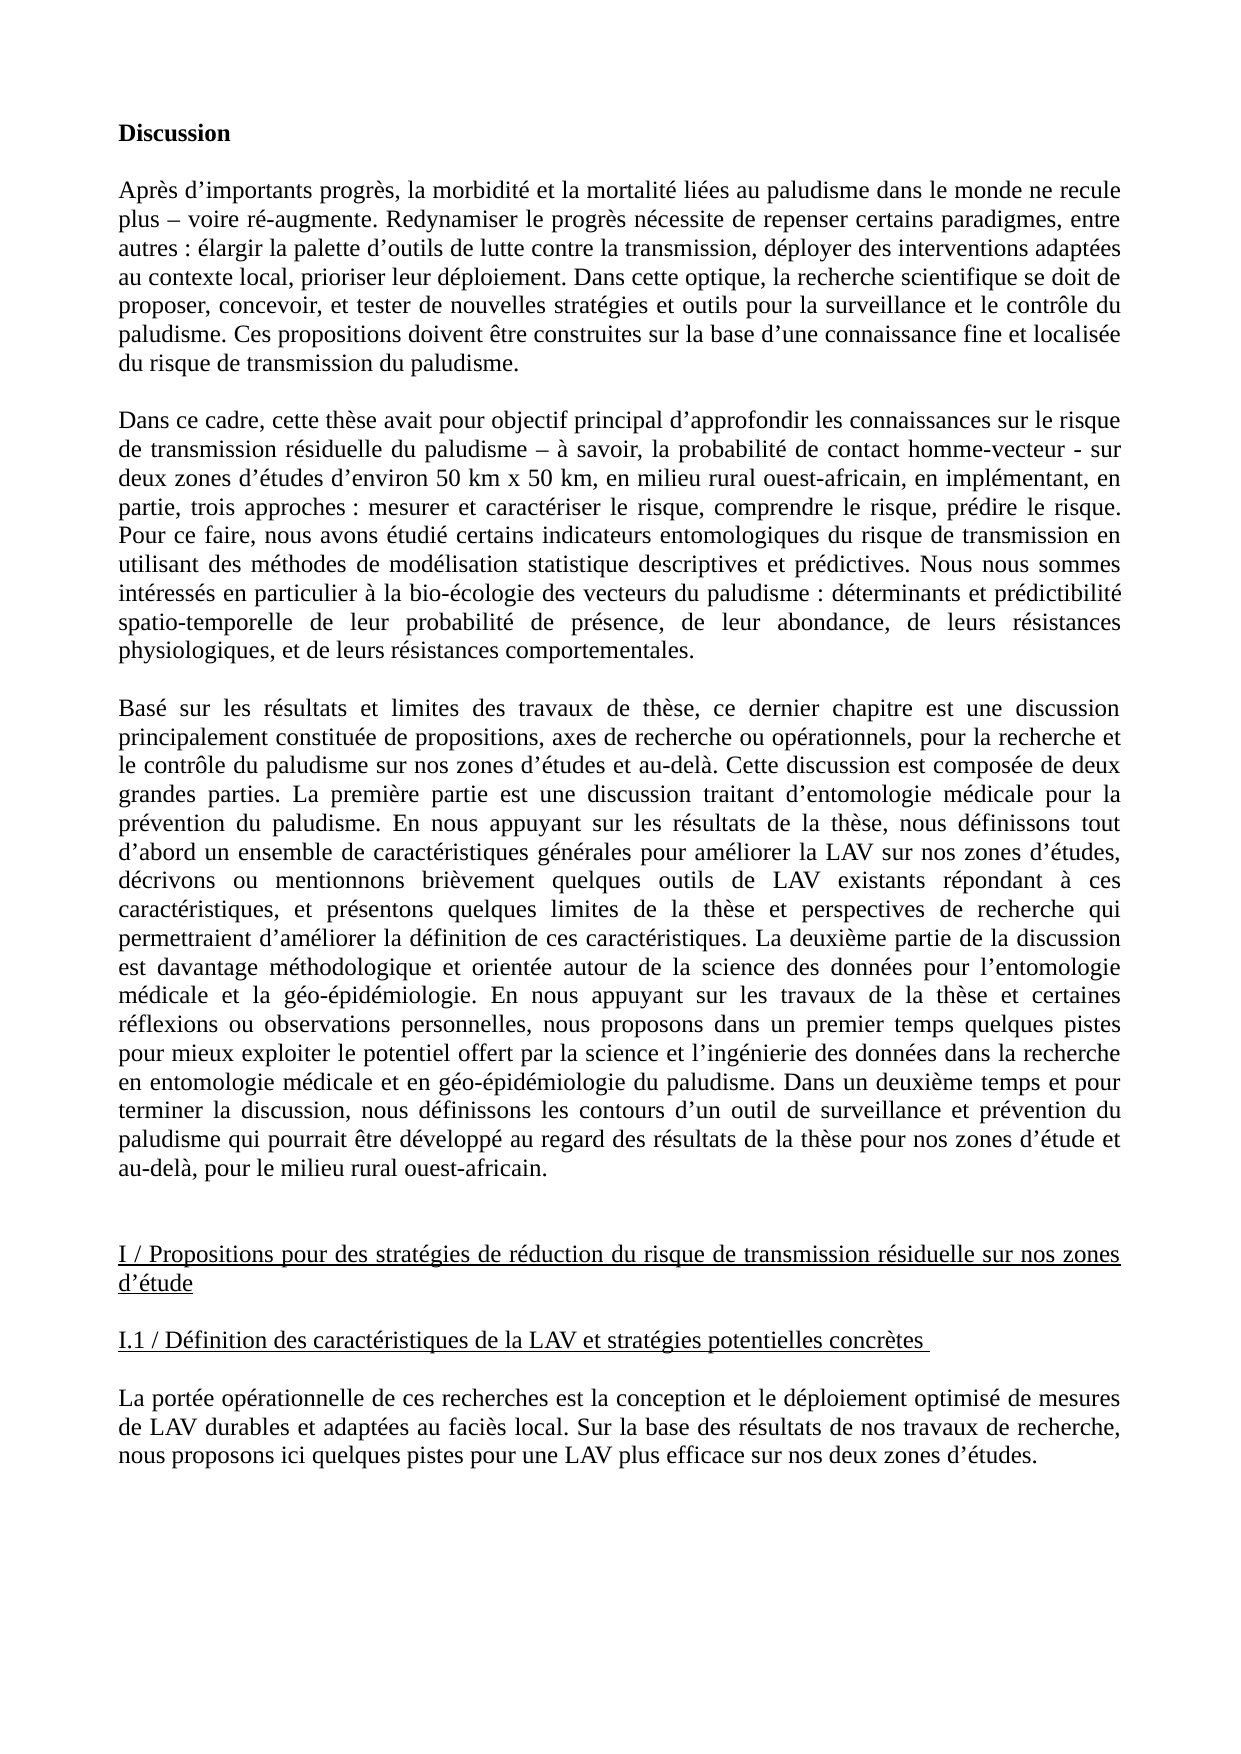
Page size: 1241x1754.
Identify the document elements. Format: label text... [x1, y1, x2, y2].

text Discussion [118, 118, 1122, 147]
text I / Propositions pour des stratégies de réduction du risque de transmission résiduelle sur nos zones d’étude [118, 1239, 1122, 1297]
text Après d’importants progrès, la morbidité et la mortalité liées au paludisme dans le monde ne recule plus – voire ré-augmente. Redynamiser le progrès nécessite de repenser certains paradigmes, entre autres : élargir la palette d’outils de lutte contre la transmission, déployer des interventions adaptées au contexte local, prioriser leur déploiement. Dans cette optique, la recherche scientifique se doit de proposer, concevoir, et tester de nouvelles stratégies et outils pour la surveillance et le contrôle du paludisme. Ces propositions doivent être construites sur la base d’une connaissance fine et localisée du risque de transmission du paludisme. [118, 176, 1122, 377]
text Basé sur les résultats et limites des travaux de thèse, ce dernier chapitre est une discussion principalement constituée de propositions, axes de recherche ou opérationnels, pour la recherche et le contrôle du paludisme sur nos zones d’études et au-delà. Cette discussion est composée de deux grandes parties. La première partie est une discussion traitant d’entomologie médicale pour la prévention du paludisme. En nous appuyant sur les résultats de la thèse, nous définissons tout d’abord un ensemble de caractéristiques générales pour améliorer la LAV sur nos zones d’études, décrivons ou mentionnons brièvement quelques outils de LAV existants répondant à ces caractéristiques, et présentons quelques limites de la thèse et perspectives de recherche qui permettraient d’améliorer la définition de ces caractéristiques. La deuxième partie de la discussion est davantage méthodologique et orientée autour de la science des données pour l’entomologie médicale et la géo-épidémiologie. En nous appuyant sur les travaux de la thèse et certaines réflexions ou observations personnelles, nous proposons dans un premier temps quelques pistes pour mieux exploiter le potentiel offert par la science et l’ingénierie des données dans la recherche en entomologie médicale et en géo-épidémiologie du paludisme. Dans un deuxième temps et pour terminer la discussion, nous définissons les contours d’un outil de surveillance et prévention du paludisme qui pourrait être développé au regard des résultats de la thèse pour nos zones d’étude et au-delà, pour le milieu rural ouest-africain. [118, 693, 1122, 1182]
text La portée opérationnelle de ces recherches est la conception et le déploiement optimisé de mesures de LAV durables et adaptées au faciès local. Sur la base des résultats de nos travaux de recherche, nous proposons ici quelques pistes pour une LAV plus efficace sur nos deux zones d’études. [118, 1383, 1122, 1469]
text I.1 / Définition des caractéristiques de la LAV et stratégies potentielles concrètes [118, 1326, 1122, 1354]
text Dans ce cadre, cette thèse avait pour objectif principal d’approfondir les connaissances sur le risque de transmission résiduelle du paludisme – à savoir, la probabilité de contact homme-vecteur - sur deux zones d’études d’environ 50 km x 50 km, en milieu rural ouest-africain, en implémentant, en partie, trois approches : mesurer et caractériser le risque, comprendre le risque, prédire le risque. Pour ce faire, nous avons étudié certains indicateurs entomologiques du risque de transmission en utilisant des méthodes de modélisation statistique descriptives et prédictives. Nous nous sommes intéressés en particulier à la bio-écologie des vecteurs du paludisme : déterminants et prédictibilité spatio-temporelle de leur probabilité de présence, de leur abondance, de leurs résistances physiologiques, et de leurs résistances comportementales. [118, 406, 1122, 664]
